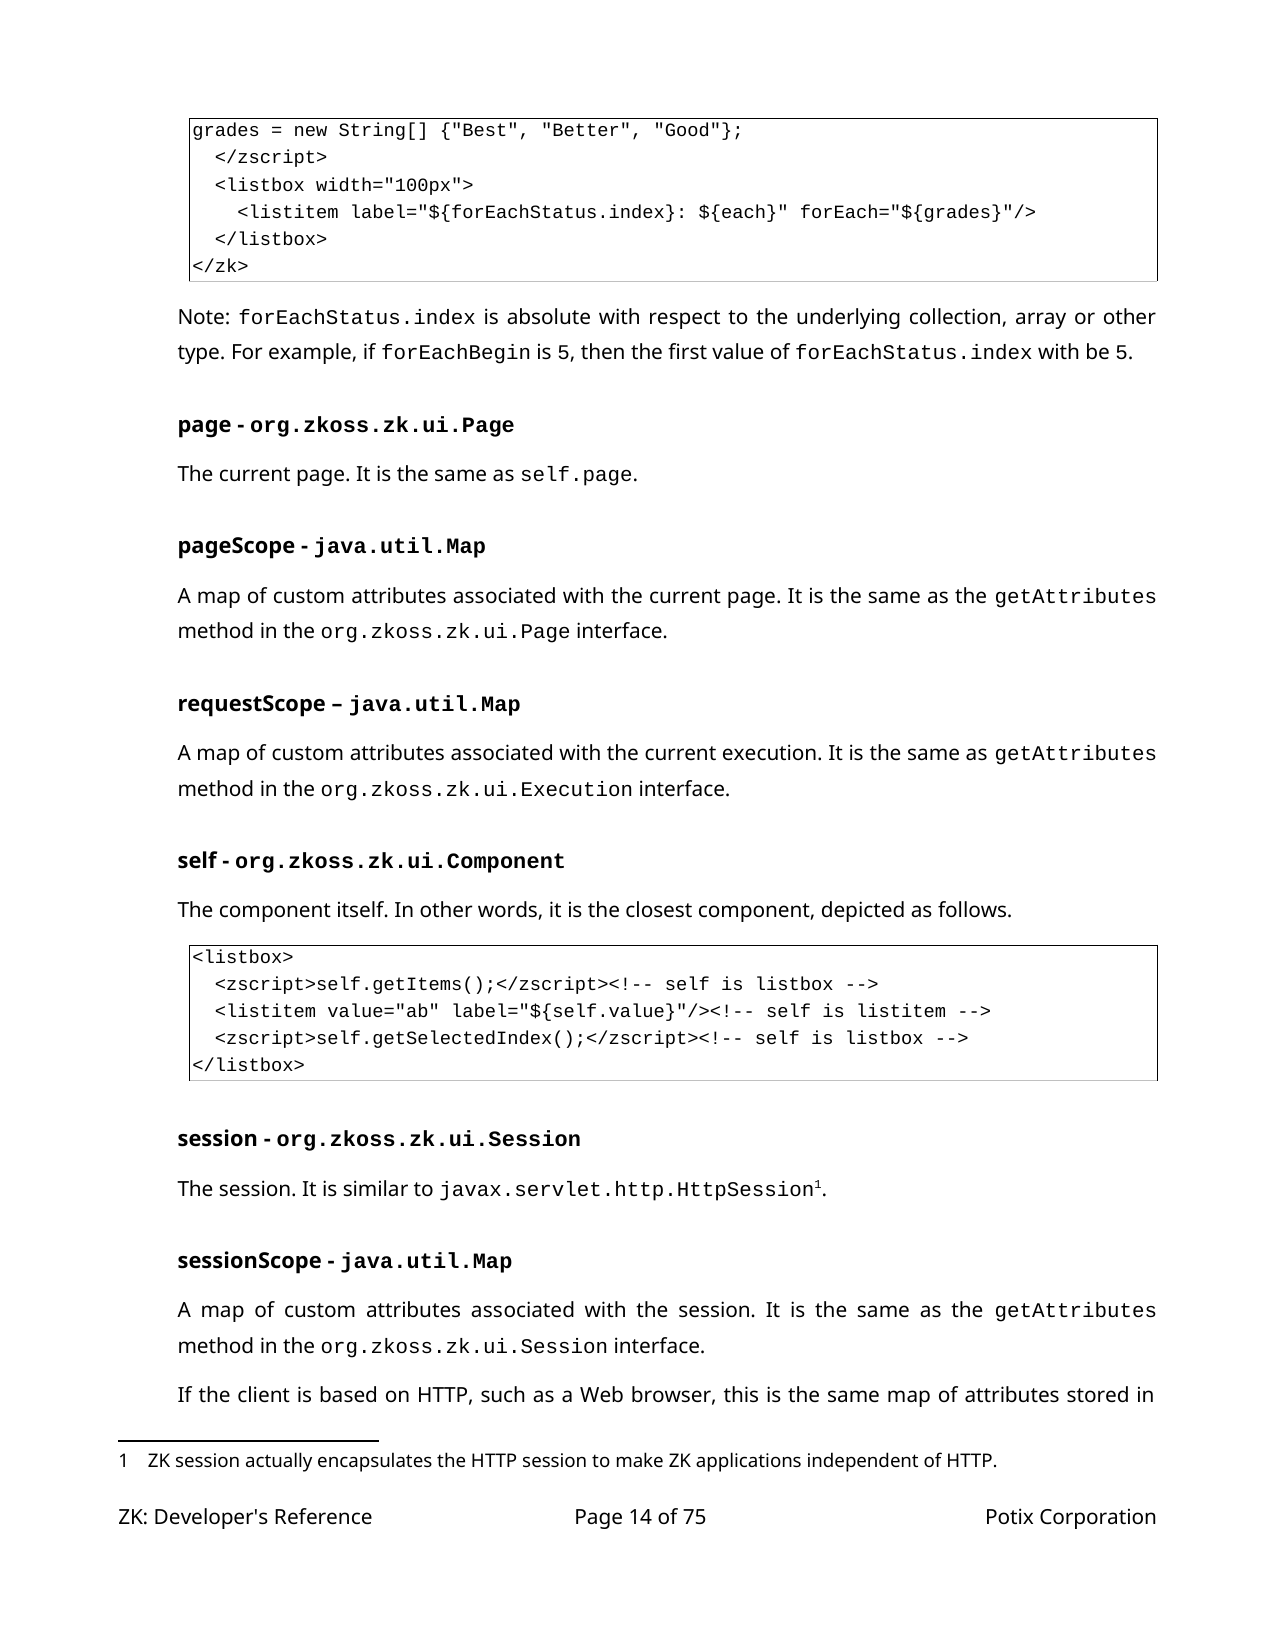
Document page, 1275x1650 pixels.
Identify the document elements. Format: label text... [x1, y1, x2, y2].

text The component itself. In other words, it is the closest component, depicted as follows. [177, 896, 1157, 924]
text </listbox> [190, 1053, 1157, 1080]
text A map of custom attributes associated with the current execution. It is the same as getAttributes method in the org.zkoss.zk.ui.Execution interface. [177, 738, 1157, 802]
subtitle self - org.zkoss.zk.ui.Component [177, 845, 1157, 875]
subtitle sessionScope - java.util.Map [177, 1245, 1157, 1275]
text The current page. It is the same as self.page. [177, 459, 1157, 488]
text Note: forEachStatus.index is absolute with respect to the underlying collection, array or other type. For example, if forEachBegin is 5, then the first value of forEachStatus.index with be 5. [177, 302, 1157, 366]
text <listbox> [190, 946, 1157, 969]
text A map of custom attributes associated with the session. It is the same as the getAttributes method in the org.zkoss.zk.ui.Session interface. [177, 1296, 1157, 1359]
text <zscript>self.getItems();</zscript><!-- self is listbox --> [190, 972, 1157, 996]
subtitle session - org.zkoss.zk.ui.Session [177, 1123, 1157, 1153]
text The session. It is similar to javax.servlet.http.HttpSession. [177, 1174, 1157, 1202]
text grades = new String[] {"Best", "Better", "Good"}; [190, 119, 1157, 142]
text ZK session actually encapsulates the HTTP session to make ZK applications independent of HTTP. [118, 1447, 1157, 1473]
text </listbox> [190, 227, 1157, 251]
text </zscript> [190, 145, 1157, 169]
text <zscript>self.getSelectedIndex();</zscript><!-- self is listbox --> [190, 1026, 1157, 1050]
text A map of custom attributes associated with the current page. It is the same as the getAttributes method in the org.zkoss.zk.ui.Page interface. [177, 581, 1157, 645]
text <listbox width="100px"> [190, 172, 1157, 197]
text <listitem value="ab" label="${self.value}"/><!-- self is listitem --> [190, 999, 1157, 1023]
subtitle page - org.zkoss.zk.ui.Page [177, 408, 1157, 439]
text If the client is based on HTTP, such as a Web browser, this is the same map of attributes stored in [177, 1380, 1157, 1408]
text <listitem label="${forEachStatus.index}: ${each}" forEach="${grades}"/> [190, 200, 1157, 224]
text </zk> [190, 254, 1157, 281]
subtitle requestScope – java.util.Map [177, 688, 1157, 718]
subtitle pageScope - java.util.Map [177, 530, 1157, 560]
